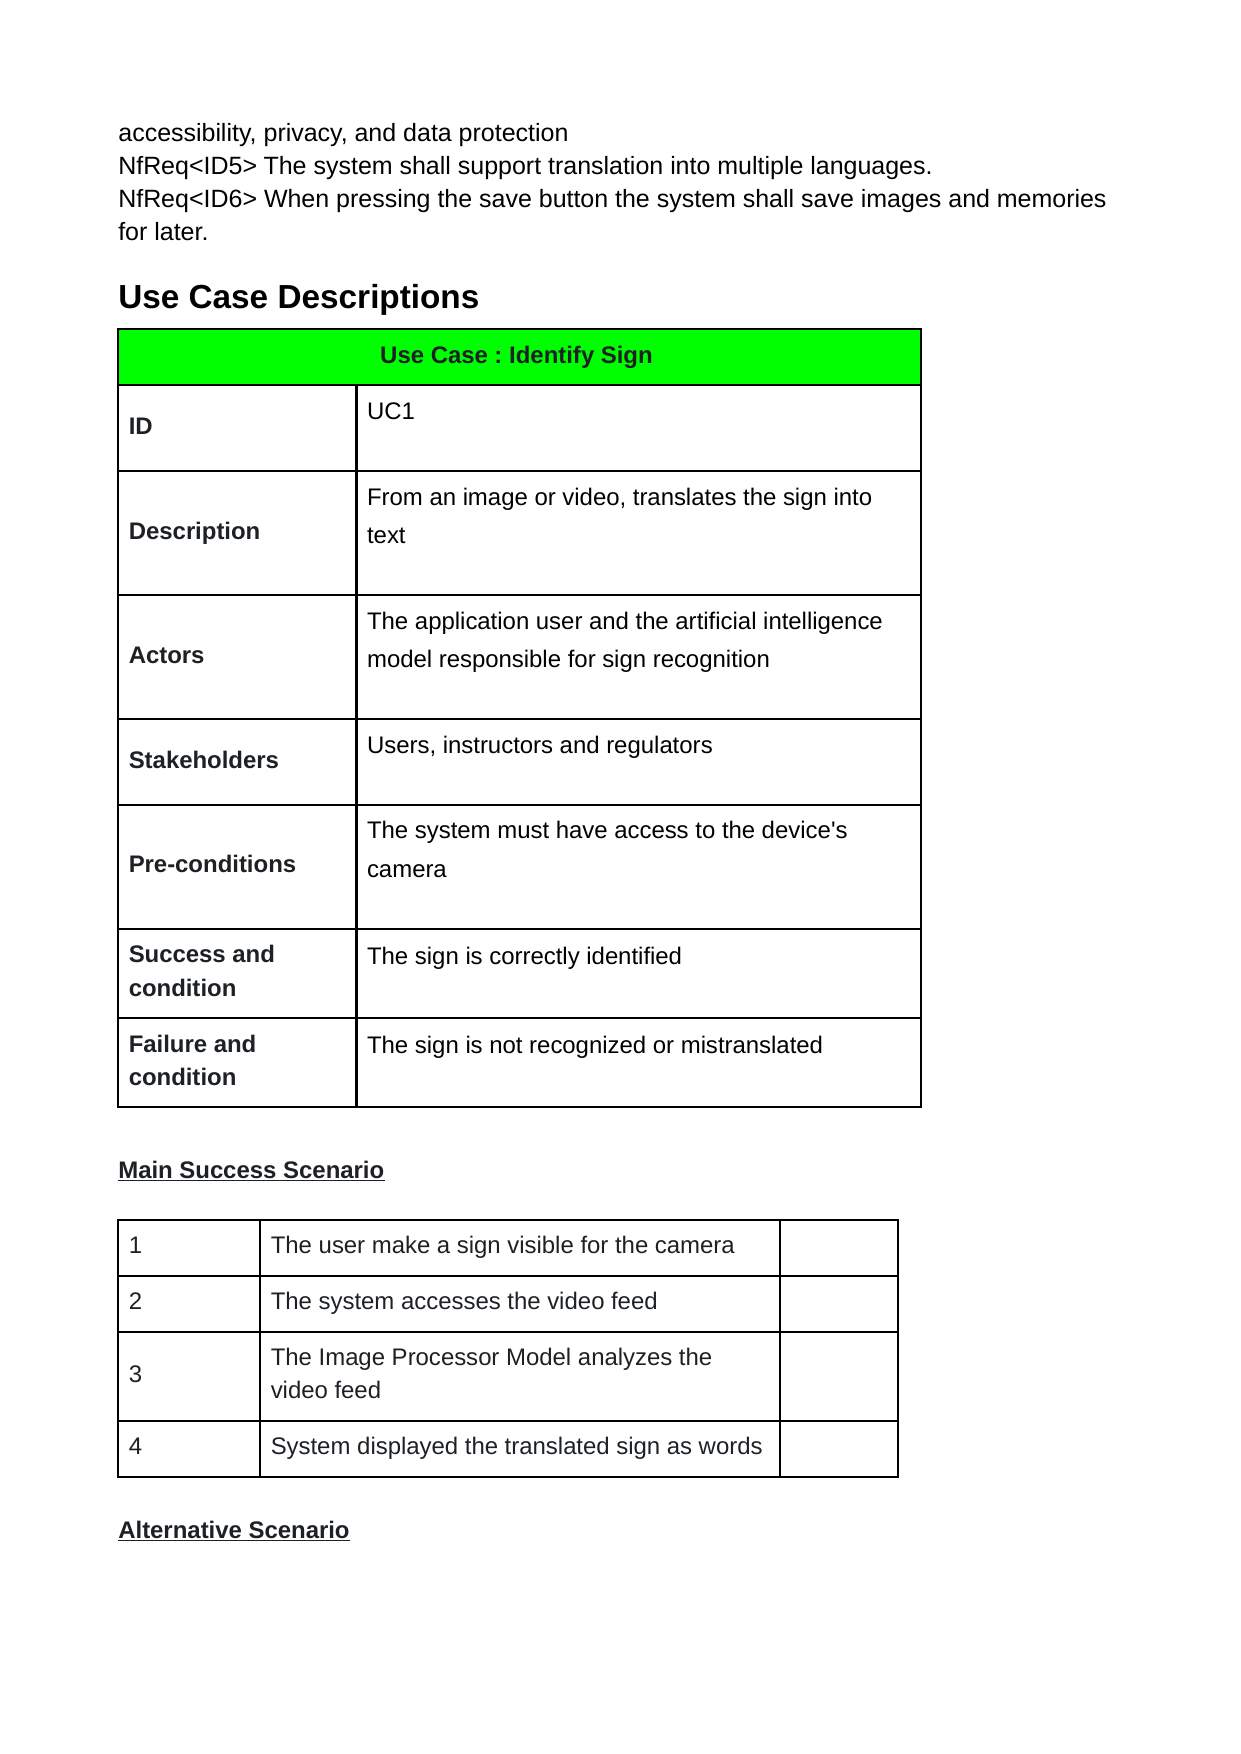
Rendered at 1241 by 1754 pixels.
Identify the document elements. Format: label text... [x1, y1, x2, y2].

table_cell The sign is correctly identified [358, 930, 920, 1017]
table_cell The sign is not recognized or mistranslated [358, 1019, 920, 1106]
table_cell UC1 [358, 386, 920, 470]
table_cell [781, 1422, 897, 1476]
table_cell Actors [119, 596, 355, 718]
table_cell [781, 1277, 897, 1331]
table_cell Pre-conditions [119, 806, 355, 928]
table_header 1 [119, 1221, 259, 1275]
table_cell Description [119, 472, 355, 594]
table_cell Success and condition [119, 930, 355, 1017]
table_header Use Case : Identify Sign [119, 330, 920, 384]
table_cell The application user and the artificial intelligence model responsible for sign recognition [358, 596, 920, 718]
table_header The user make a sign visible for the camera [261, 1221, 779, 1275]
table_cell Stakeholders [119, 720, 355, 804]
table_cell System displayed the translated sign as words [261, 1422, 779, 1476]
table_cell The Image Processor Model analyzes the video feed [261, 1333, 779, 1420]
table_cell [781, 1333, 897, 1420]
text Main Success Scenario [118, 1156, 1122, 1183]
subtitle Use Case Descriptions [118, 277, 1122, 316]
text accessibility, privacy, and data protection NfReq<ID5> The system shall support translation into multiple languages. NfReq<ID6> When pressing the save button the system shall save images and memories for later. [118, 118, 1122, 246]
table_cell 4 [119, 1422, 259, 1476]
table_header [781, 1221, 897, 1275]
table_cell ID [119, 386, 355, 470]
text Alternative Scenario [118, 1478, 1122, 1543]
table_cell From an image or video, translates the sign into text [358, 472, 920, 594]
table_cell Failure and condition [119, 1019, 355, 1106]
table_cell The system must have access to the device's camera [358, 806, 920, 928]
table_cell Users, instructors and regulators [358, 720, 920, 804]
table_cell 2 [119, 1277, 259, 1331]
table_cell 3 [119, 1333, 259, 1420]
table_cell The system accesses the video feed [261, 1277, 779, 1331]
